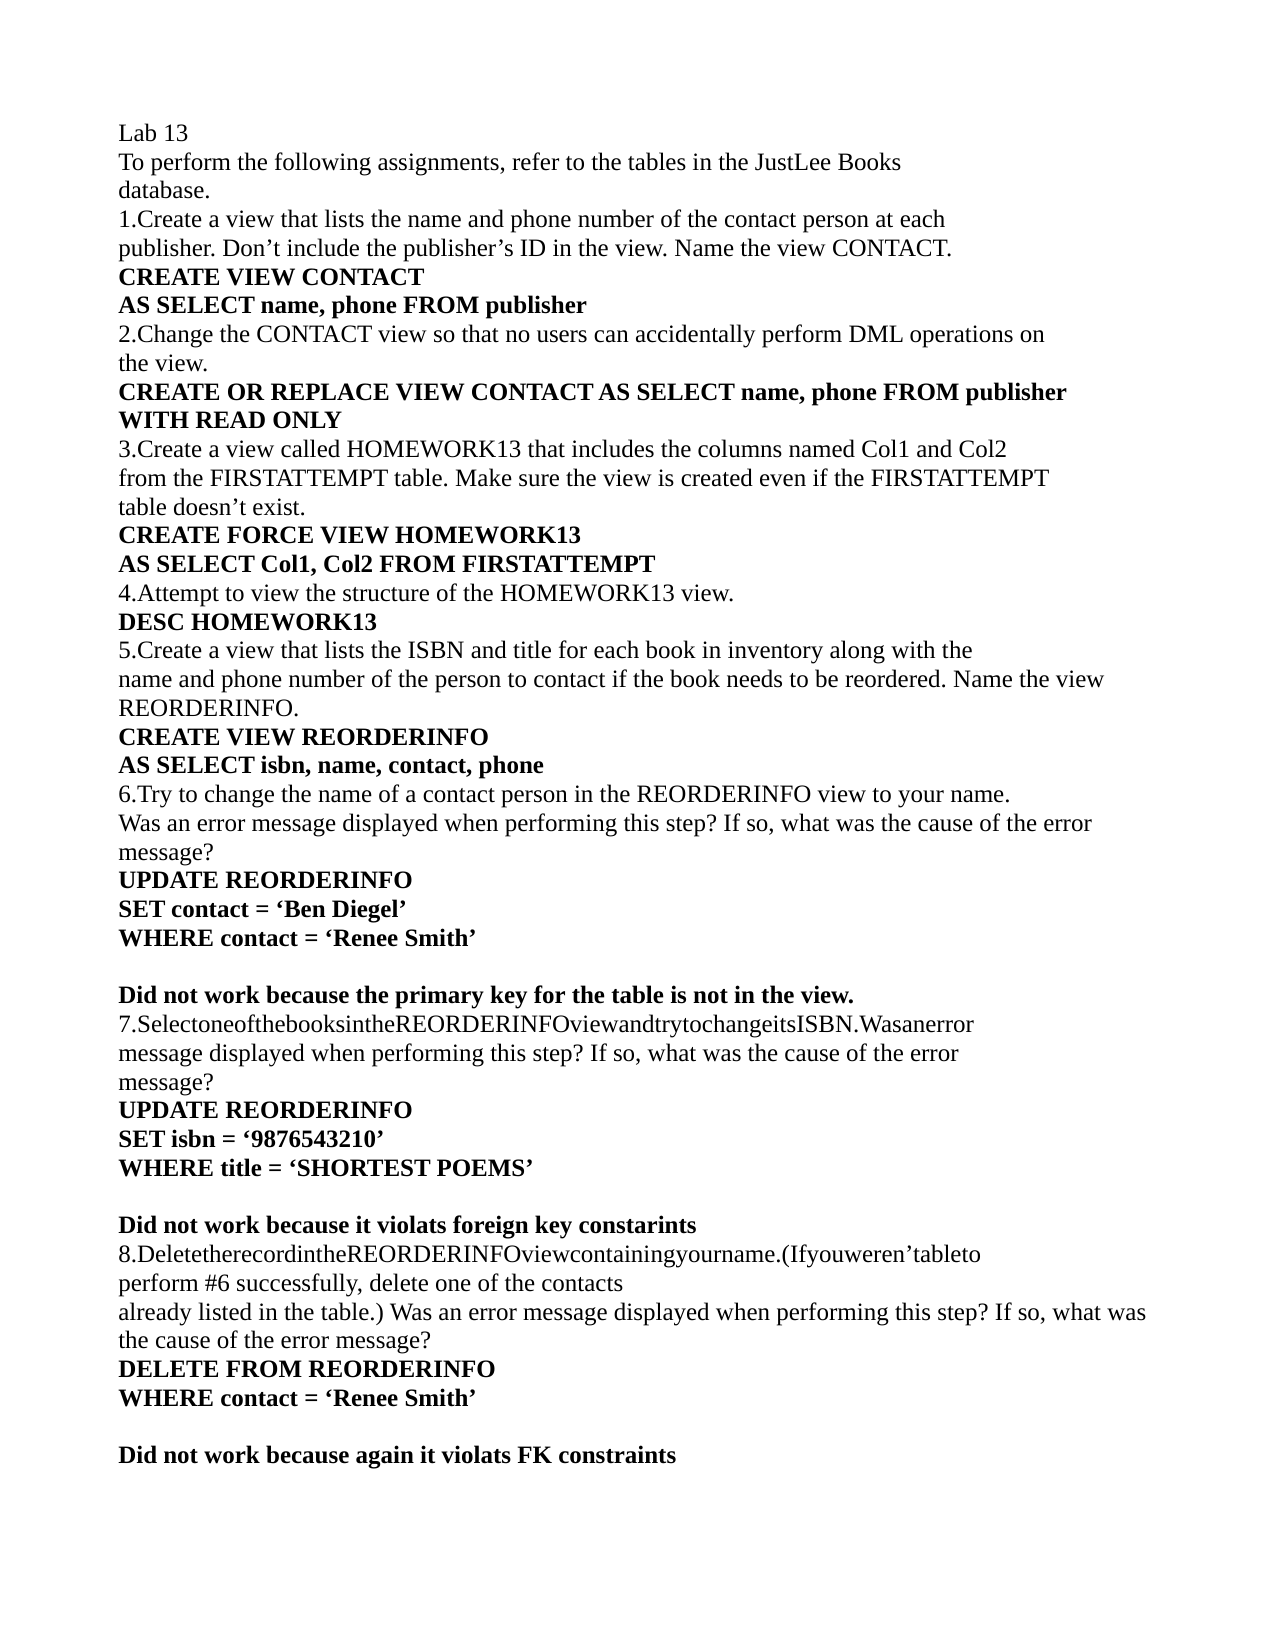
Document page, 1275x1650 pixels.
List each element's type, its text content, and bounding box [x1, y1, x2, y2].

text already listed in the table.) Was an error message displayed when performing this step? If so, what was the cause of the error message? [118, 1297, 1157, 1354]
text 6.Try to change the name of a contact person in the REORDERINFO view to your name. [118, 779, 1157, 808]
text WITH READ ONLY [118, 406, 1157, 434]
text from the FIRSTATTEMPT table. Make sure the view is created even if the FIRSTATTEMPT [118, 463, 1157, 492]
text 5.Create a view that lists the ISBN and title for each book in inventory along with the [118, 636, 1157, 664]
text CREATE VIEW CONTACT [118, 262, 1157, 291]
text the view. [118, 348, 1157, 377]
text CREATE FORCE VIEW HOMEWORK13 [118, 521, 1157, 549]
text CREATE VIEW REORDERINFO [118, 722, 1157, 751]
text Did not work because it violats foreign key constarints [118, 1211, 1157, 1239]
text UPDATE REORDERINFO [118, 1096, 1157, 1124]
text message displayed when performing this step? If so, what was the cause of the error [118, 1038, 1157, 1067]
text 7.SelectoneofthebooksintheREORDERINFOviewandtrytochangeitsISBN.Wasanerror [118, 1009, 1157, 1038]
text message? [118, 1067, 1157, 1096]
text To perform the following assignments, refer to the tables in the JustLee Books [118, 147, 1157, 176]
text 1.Create a view that lists the name and phone number of the contact person at each [118, 204, 1157, 233]
text AS SELECT Col1, Col2 FROM FIRSTATTEMPT [118, 549, 1157, 578]
text AS SELECT isbn, name, contact, phone [118, 751, 1157, 779]
text UPDATE REORDERINFO [118, 866, 1157, 894]
text WHERE contact = ‘Renee Smith’ [118, 1383, 1157, 1412]
text SET isbn = ‘9876543210’ [118, 1124, 1157, 1153]
text DELETE FROM REORDERINFO [118, 1354, 1157, 1383]
text perform #6 successfully, delete one of the contacts [118, 1268, 1157, 1297]
text AS SELECT name, phone FROM publisher [118, 291, 1157, 319]
text publisher. Don’t include the publisher’s ID in the view. Name the view CONTACT. [118, 233, 1157, 262]
text DESC HOMEWORK13 [118, 607, 1157, 636]
text database. [118, 176, 1157, 204]
text SET contact = ‘Ben Diegel’ [118, 894, 1157, 923]
text 2.Change the CONTACT view so that no users can accidentally perform DML operations on [118, 319, 1157, 348]
text Did not work because again it violats FK constraints [118, 1441, 1157, 1469]
text 3.Create a view called HOMEWORK13 that includes the columns named Col1 and Col2 [118, 434, 1157, 463]
text 4.Attempt to view the structure of the HOMEWORK13 view. [118, 578, 1157, 607]
text WHERE contact = ‘Renee Smith’ [118, 923, 1157, 952]
text table doesn’t exist. [118, 492, 1157, 521]
text Lab 13 [118, 118, 1157, 147]
text WHERE title = ‘SHORTEST POEMS’ [118, 1153, 1157, 1182]
text 8.DeletetherecordintheREORDERINFOviewcontainingyourname.(Ifyouweren’tableto [118, 1239, 1157, 1268]
text Was an error message displayed when performing this step? If so, what was the cause of the error message? [118, 808, 1157, 866]
text CREATE OR REPLACE VIEW CONTACT AS SELECT name, phone FROM publisher [118, 377, 1157, 406]
text Did not work because the primary key for the table is not in the view. [118, 981, 1157, 1009]
text name and phone number of the person to contact if the book needs to be reordered. Name the view REORDERINFO. [118, 664, 1157, 722]
